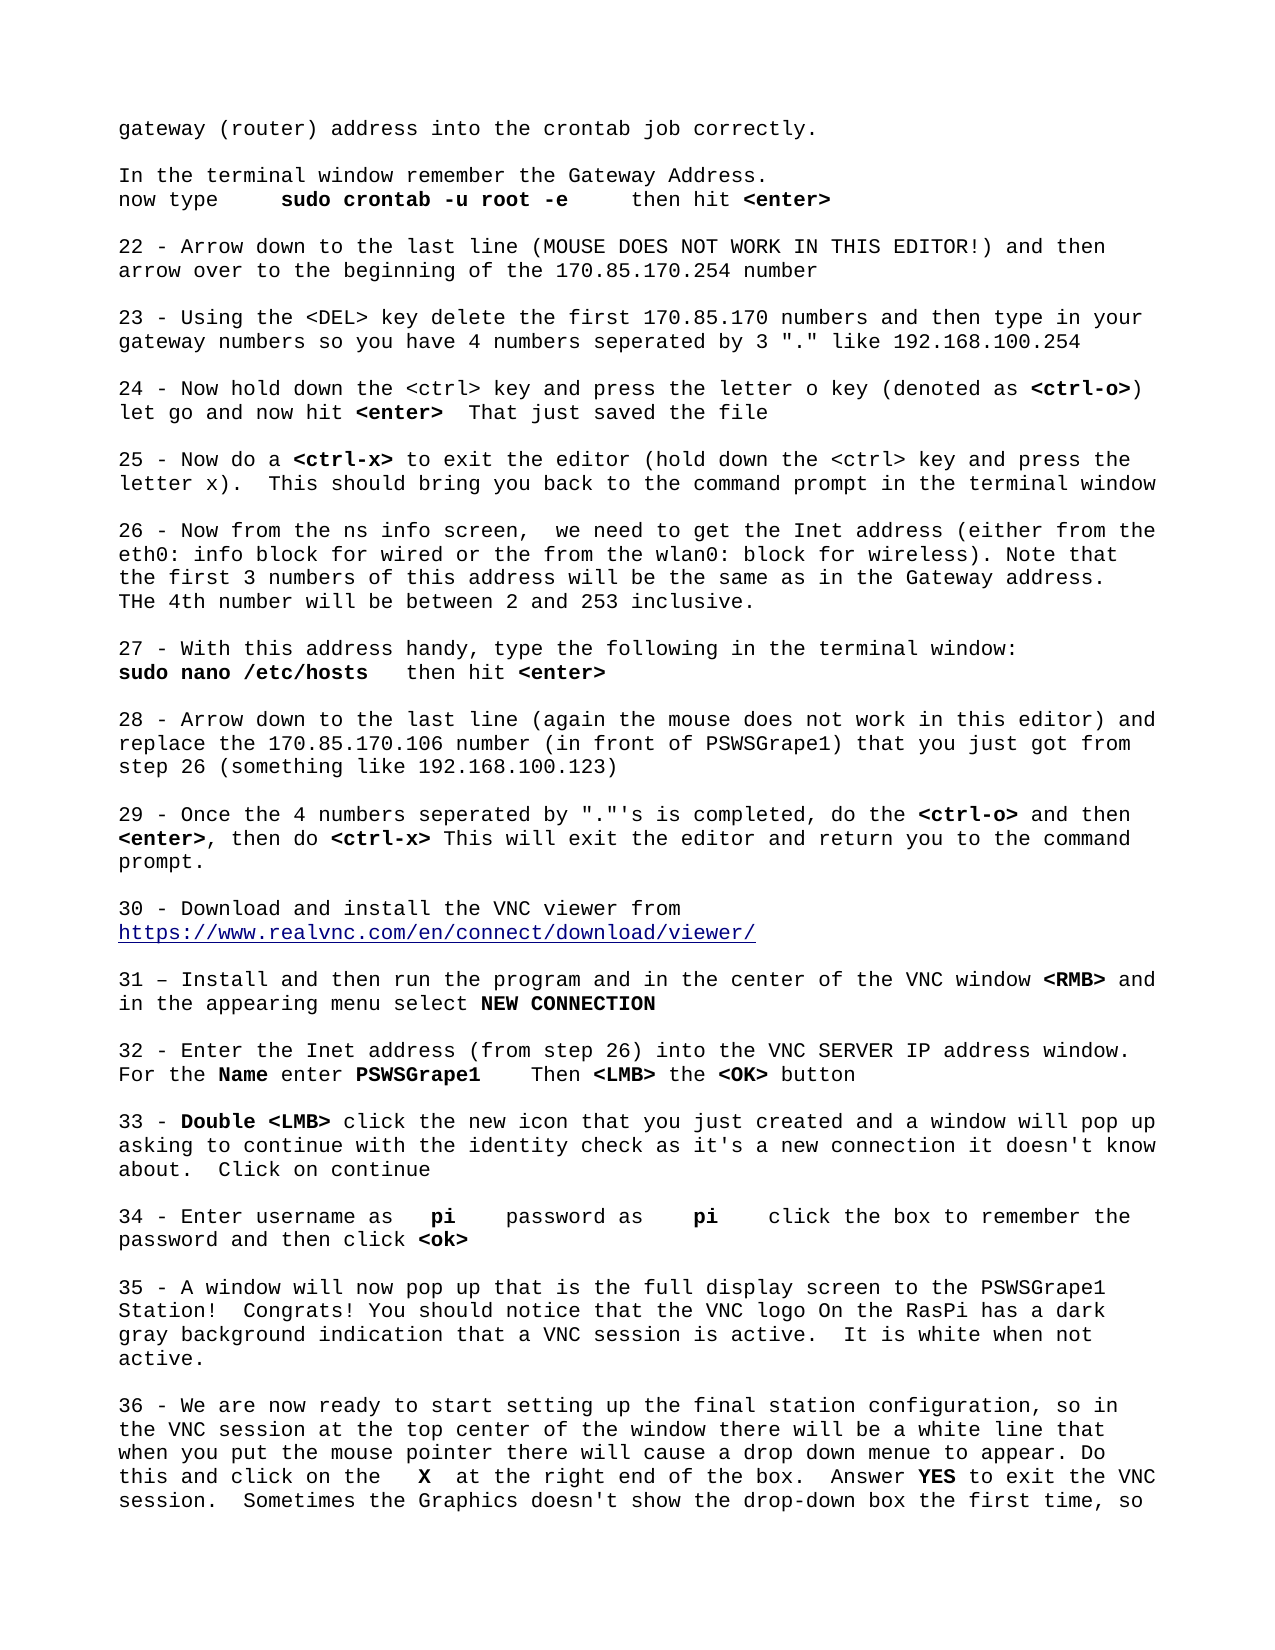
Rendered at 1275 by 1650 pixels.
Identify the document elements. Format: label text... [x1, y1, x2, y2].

text 30 - Download and install the VNC viewer from https://www.realvnc.com/en/connect/download/viewer/ [118, 898, 1157, 946]
text now type sudo crontab -u root -e then hit <enter> [118, 189, 1157, 213]
text 32 - Enter the Inet address (from step 26) into the VNC SERVER IP address window. For the Name enter PSWSGrape1 Then <LMB> the <OK> button [118, 1040, 1157, 1088]
text 22 - Arrow down to the last line (MOUSE DOES NOT WORK IN THIS EDITOR!) and then arrow over to the beginning of the 170.85.170.254 number [118, 236, 1157, 284]
text sudo nano /etc/hosts then hit <enter> [118, 662, 1157, 686]
text 34 - Enter username as pi password as pi click the box to remember the password and then click <ok> [118, 1206, 1157, 1253]
text 26 - Now from the ns info screen, we need to get the Inet address (either from the eth0: info block for wired or the from the wlan0: block for wireless). Note that the first 3 numbers of this address will be the same as in the Gateway address. THe 4th number will be between 2 and 253 inclusive. [118, 520, 1157, 615]
text 35 - A window will now pop up that is the full display screen to the PSWSGrape1 Station! Congrats! You should notice that the VNC logo On the RasPi has a dark gray background indication that a VNC session is active. It is white when not active. [118, 1277, 1157, 1371]
text 24 - Now hold down the <ctrl> key and press the letter o key (denoted as <ctrl-o>) let go and now hit <enter> That just saved the file [118, 378, 1157, 426]
text 27 - With this address handy, type the following in the terminal window: [118, 638, 1157, 662]
text 28 - Arrow down to the last line (again the mouse does not work in this editor) and replace the 170.85.170.106 number (in front of PSWSGrape1) that you just got from step 26 (something like 192.168.100.123) [118, 709, 1157, 780]
text 36 - We are now ready to start setting up the final station configuration, so in the VNC session at the top center of the window there will be a white line that when you put the mouse pointer there will cause a drop down menue to appear. Do this and click on the X at the right end of the box. Answer YES to exit the VNC session. Sometimes the Graphics doesn't show the drop-down box the first time, so [118, 1395, 1157, 1513]
text 29 - Once the 4 numbers seperated by "."'s is completed, do the <ctrl-o> and then <enter>, then do <ctrl-x> This will exit the editor and return you to the command prompt. [118, 804, 1157, 875]
text 25 - Now do a <ctrl-x> to exit the editor (hold down the <ctrl> key and press the letter x). This should bring you back to the command prompt in the terminal window [118, 449, 1157, 496]
text 33 - Double <LMB> click the new icon that you just created and a window will pop up asking to continue with the identity check as it's a new connection it doesn't know about. Click on continue [118, 1111, 1157, 1182]
text 31 – Install and then run the program and in the center of the VNC window <RMB> and in the appearing menu select NEW CONNECTION [118, 969, 1157, 1017]
text 23 - Using the <DEL> key delete the first 170.85.170 numbers and then type in your gateway numbers so you have 4 numbers seperated by 3 "." like 192.168.100.254 [118, 307, 1157, 354]
text In the terminal window remember the Gateway Address. [118, 165, 1157, 189]
text gateway (router) address into the crontab job correctly. [118, 118, 1157, 142]
